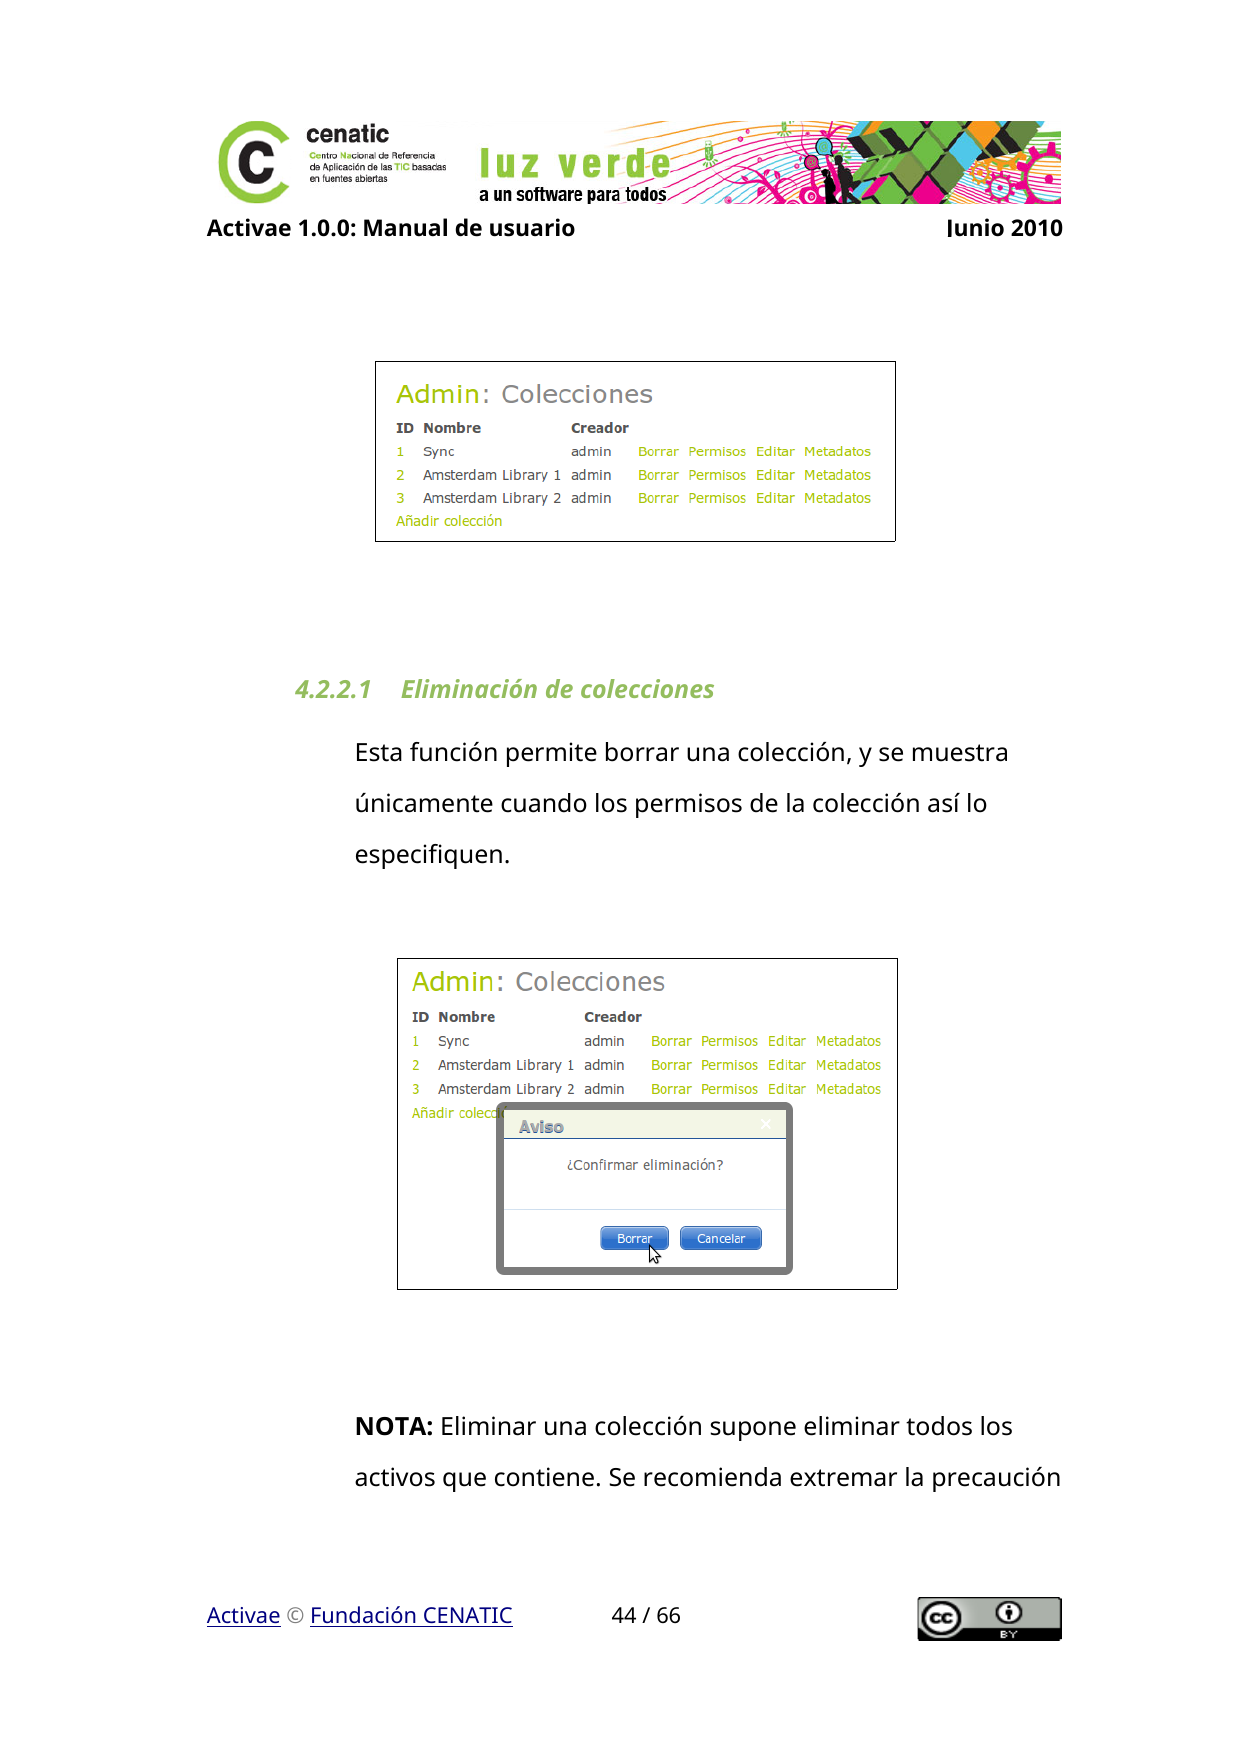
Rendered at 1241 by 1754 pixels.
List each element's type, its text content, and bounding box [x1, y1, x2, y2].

picture [211, 121, 1061, 204]
picture [377, 364, 892, 539]
subtitle Eliminación de colecciones [207, 672, 1063, 706]
text Esta función permite borrar una colección, y se muestra únicamente cuando los permisos de la colección así lo especifiquen. [354, 735, 1063, 871]
text NOTA: Eliminar una colección supone eliminar todos los activos que contiene. Se recomienda extremar la precaución [354, 1409, 1063, 1494]
picture [917, 1597, 1062, 1641]
picture [400, 961, 895, 1287]
